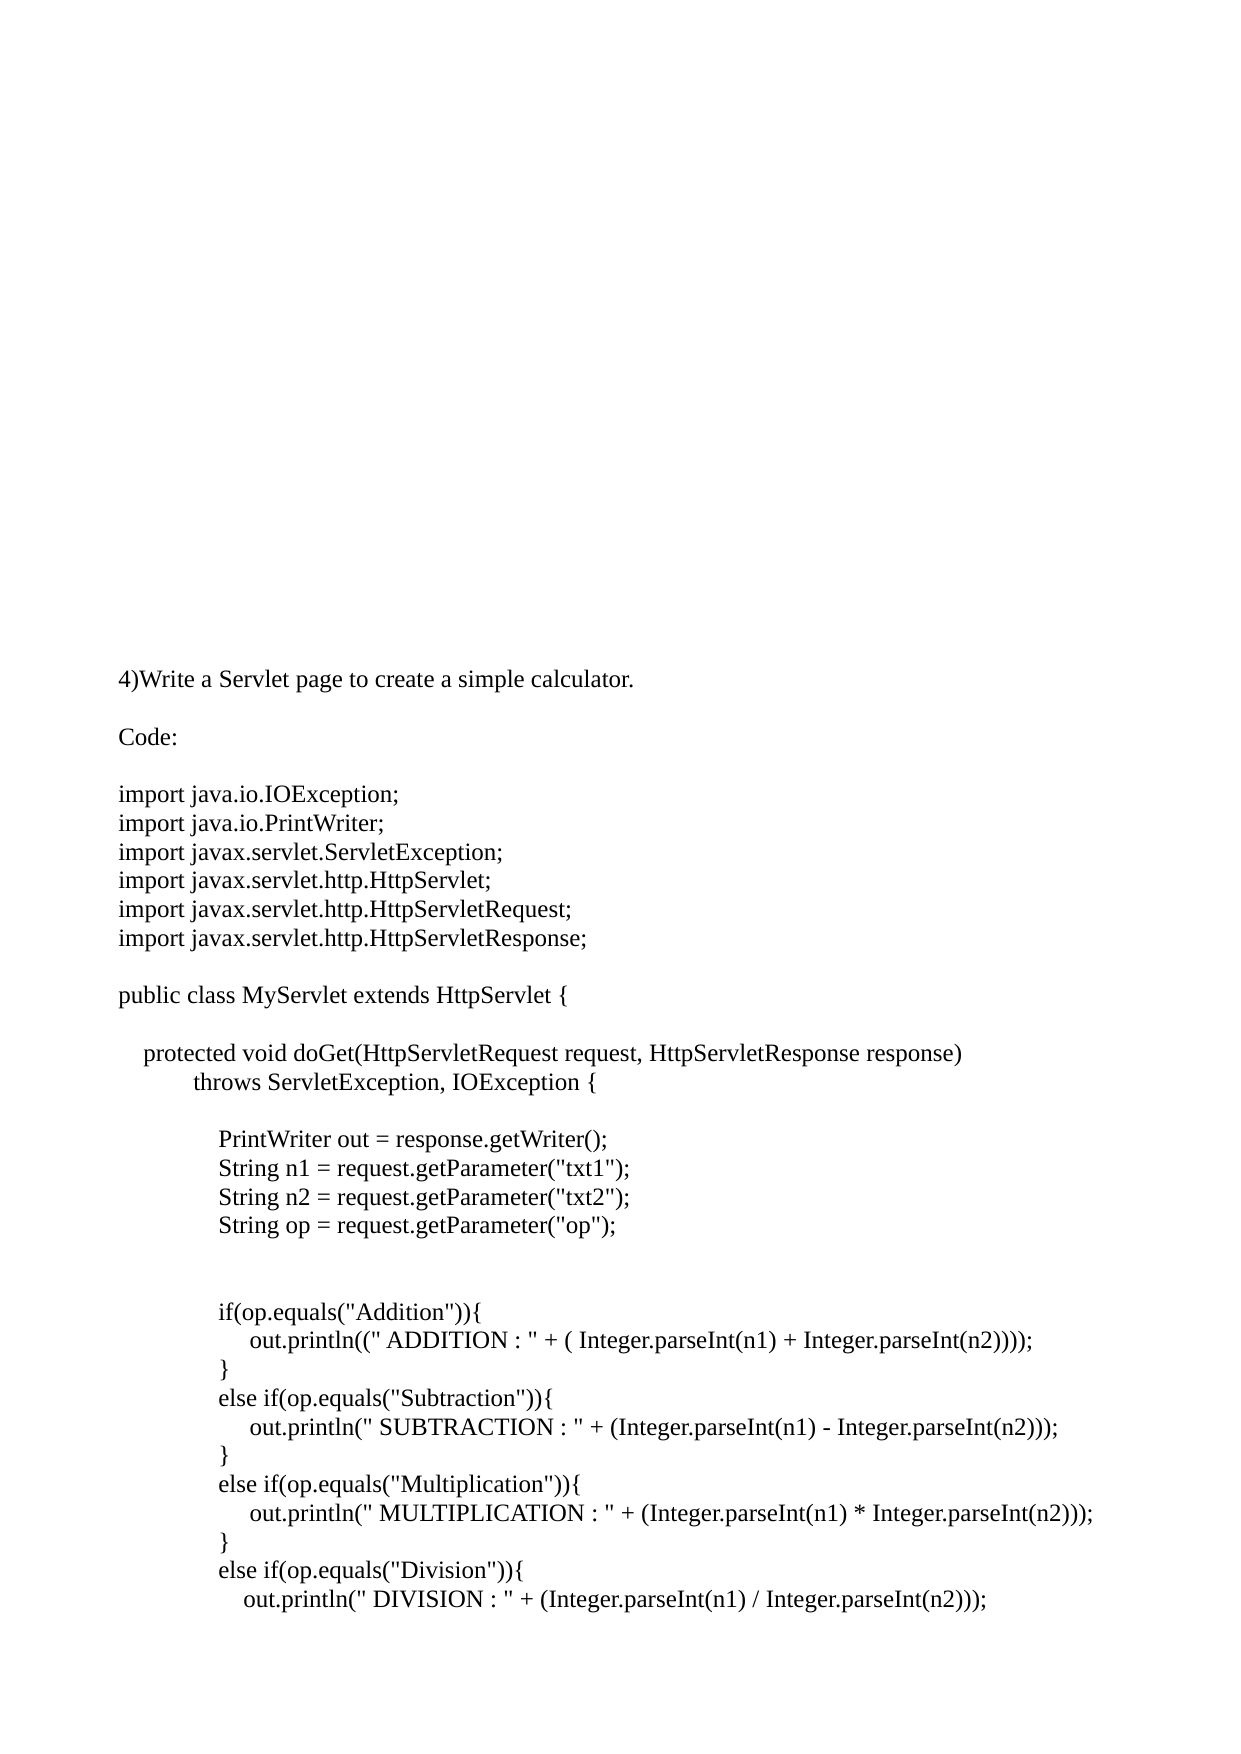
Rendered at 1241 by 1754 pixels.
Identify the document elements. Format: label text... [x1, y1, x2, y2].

text else if(op.equals("Division")){ [118, 1556, 1122, 1584]
text } [118, 1527, 1122, 1556]
text Code: [118, 722, 1122, 751]
text else if(op.equals("Multiplication")){ [118, 1469, 1122, 1498]
text String op = request.getParameter("op"); [118, 1211, 1122, 1239]
text 4)Write a Servlet page to create a simple calculator. [118, 664, 1122, 693]
text import javax.servlet.ServletException; [118, 837, 1122, 866]
text String n1 = request.getParameter("txt1"); [118, 1153, 1122, 1182]
text if(op.equals("Addition")){ [118, 1297, 1122, 1326]
text import javax.servlet.http.HttpServlet; [118, 866, 1122, 894]
text out.println((" ADDITION : " + ( Integer.parseInt(n1) + Integer.parseInt(n2)))); [118, 1326, 1122, 1354]
text import javax.servlet.http.HttpServletRequest; [118, 894, 1122, 923]
text out.println(" MULTIPLICATION : " + (Integer.parseInt(n1) * Integer.parseInt(n2))); [118, 1498, 1122, 1527]
text } [118, 1441, 1122, 1469]
text protected void doGet(HttpServletRequest request, HttpServletResponse response) [118, 1038, 1122, 1067]
text public class MyServlet extends HttpServlet { [118, 981, 1122, 1009]
text import java.io.IOException; [118, 779, 1122, 808]
text String n2 = request.getParameter("txt2"); [118, 1182, 1122, 1211]
text } [118, 1354, 1122, 1383]
text import java.io.PrintWriter; [118, 808, 1122, 837]
text throws ServletException, IOException { [118, 1067, 1122, 1096]
text import javax.servlet.http.HttpServletResponse; [118, 923, 1122, 952]
text out.println(" DIVISION : " + (Integer.parseInt(n1) / Integer.parseInt(n2))); [118, 1584, 1122, 1613]
text else if(op.equals("Subtraction")){ [118, 1383, 1122, 1412]
text PrintWriter out = response.getWriter(); [118, 1124, 1122, 1153]
text out.println(" SUBTRACTION : " + (Integer.parseInt(n1) - Integer.parseInt(n2))); [118, 1412, 1122, 1441]
